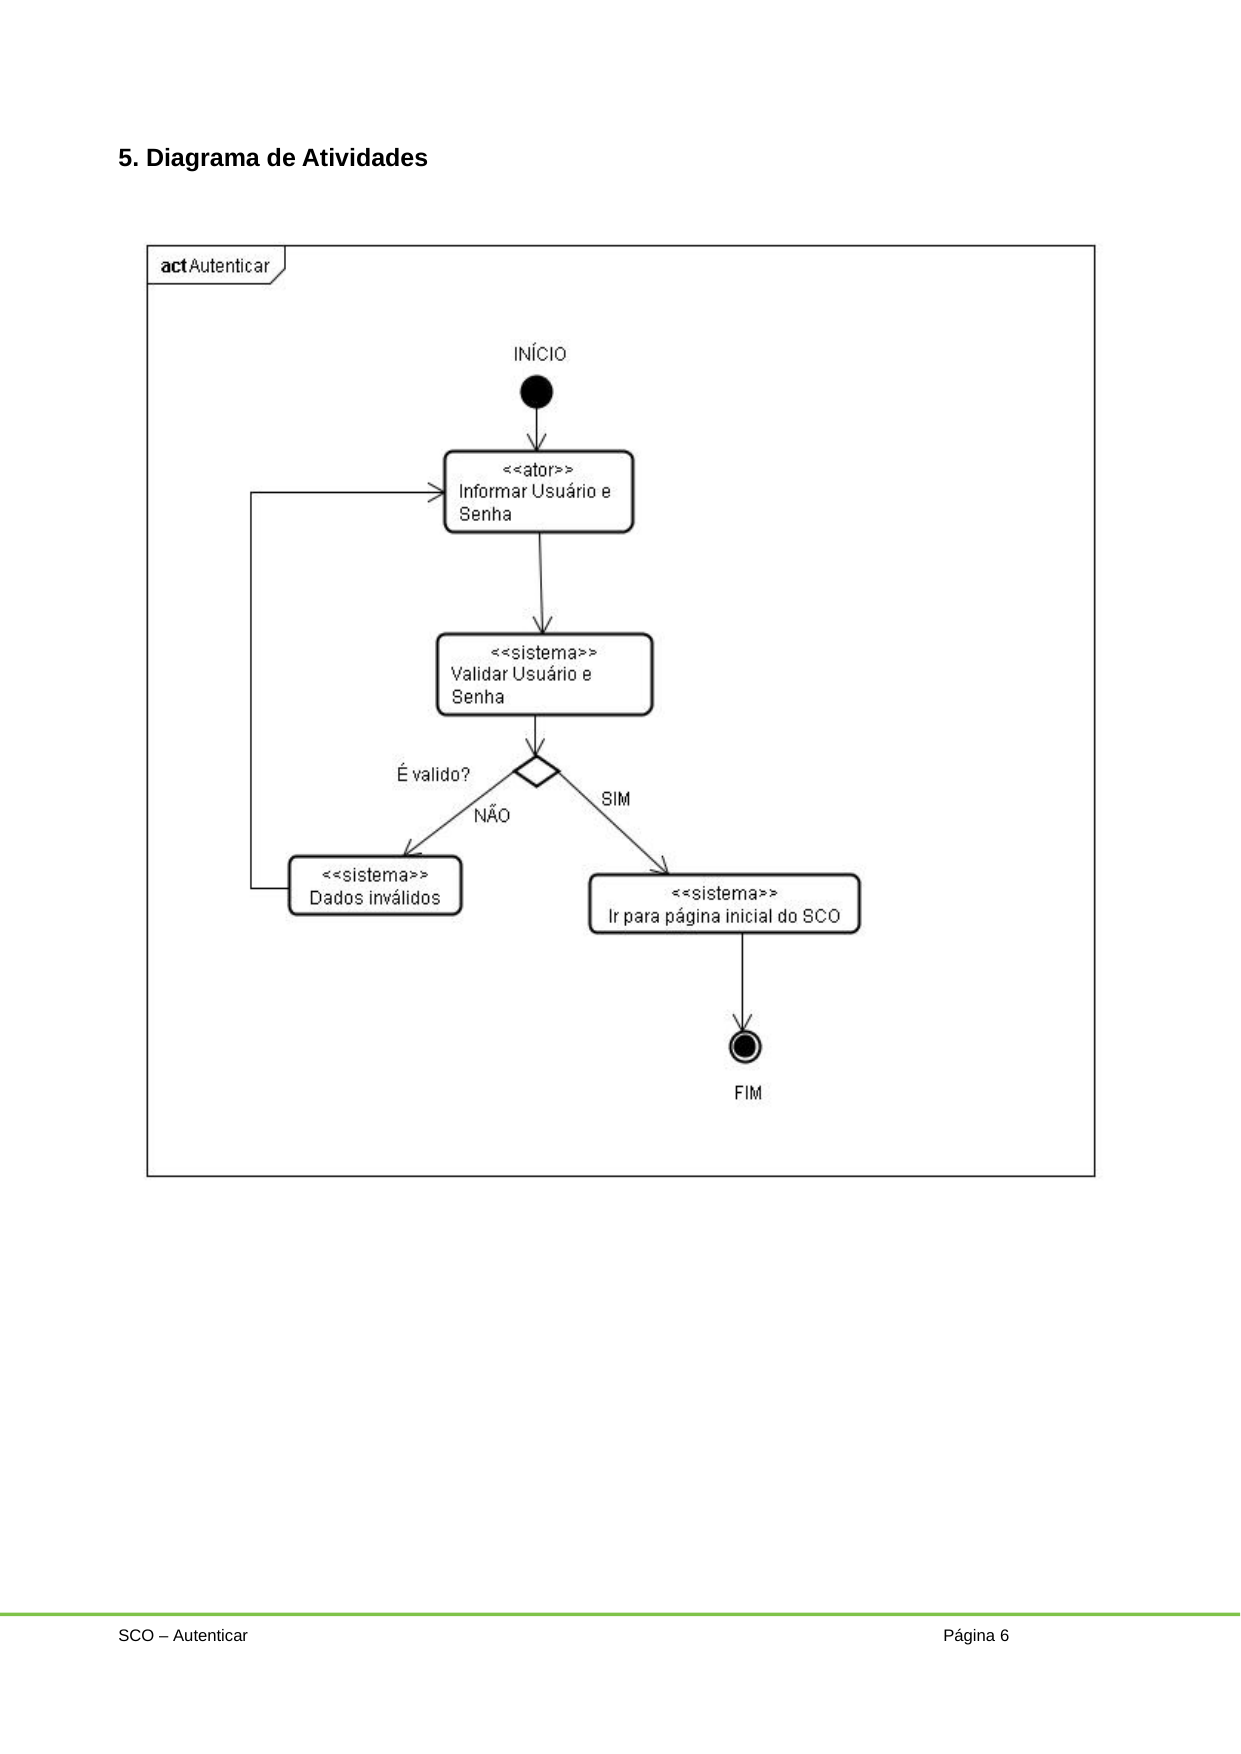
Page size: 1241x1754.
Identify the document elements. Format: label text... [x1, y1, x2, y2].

picture [132, 230, 1108, 1191]
subtitle 5. Diagrama de Atividades [118, 143, 1122, 172]
